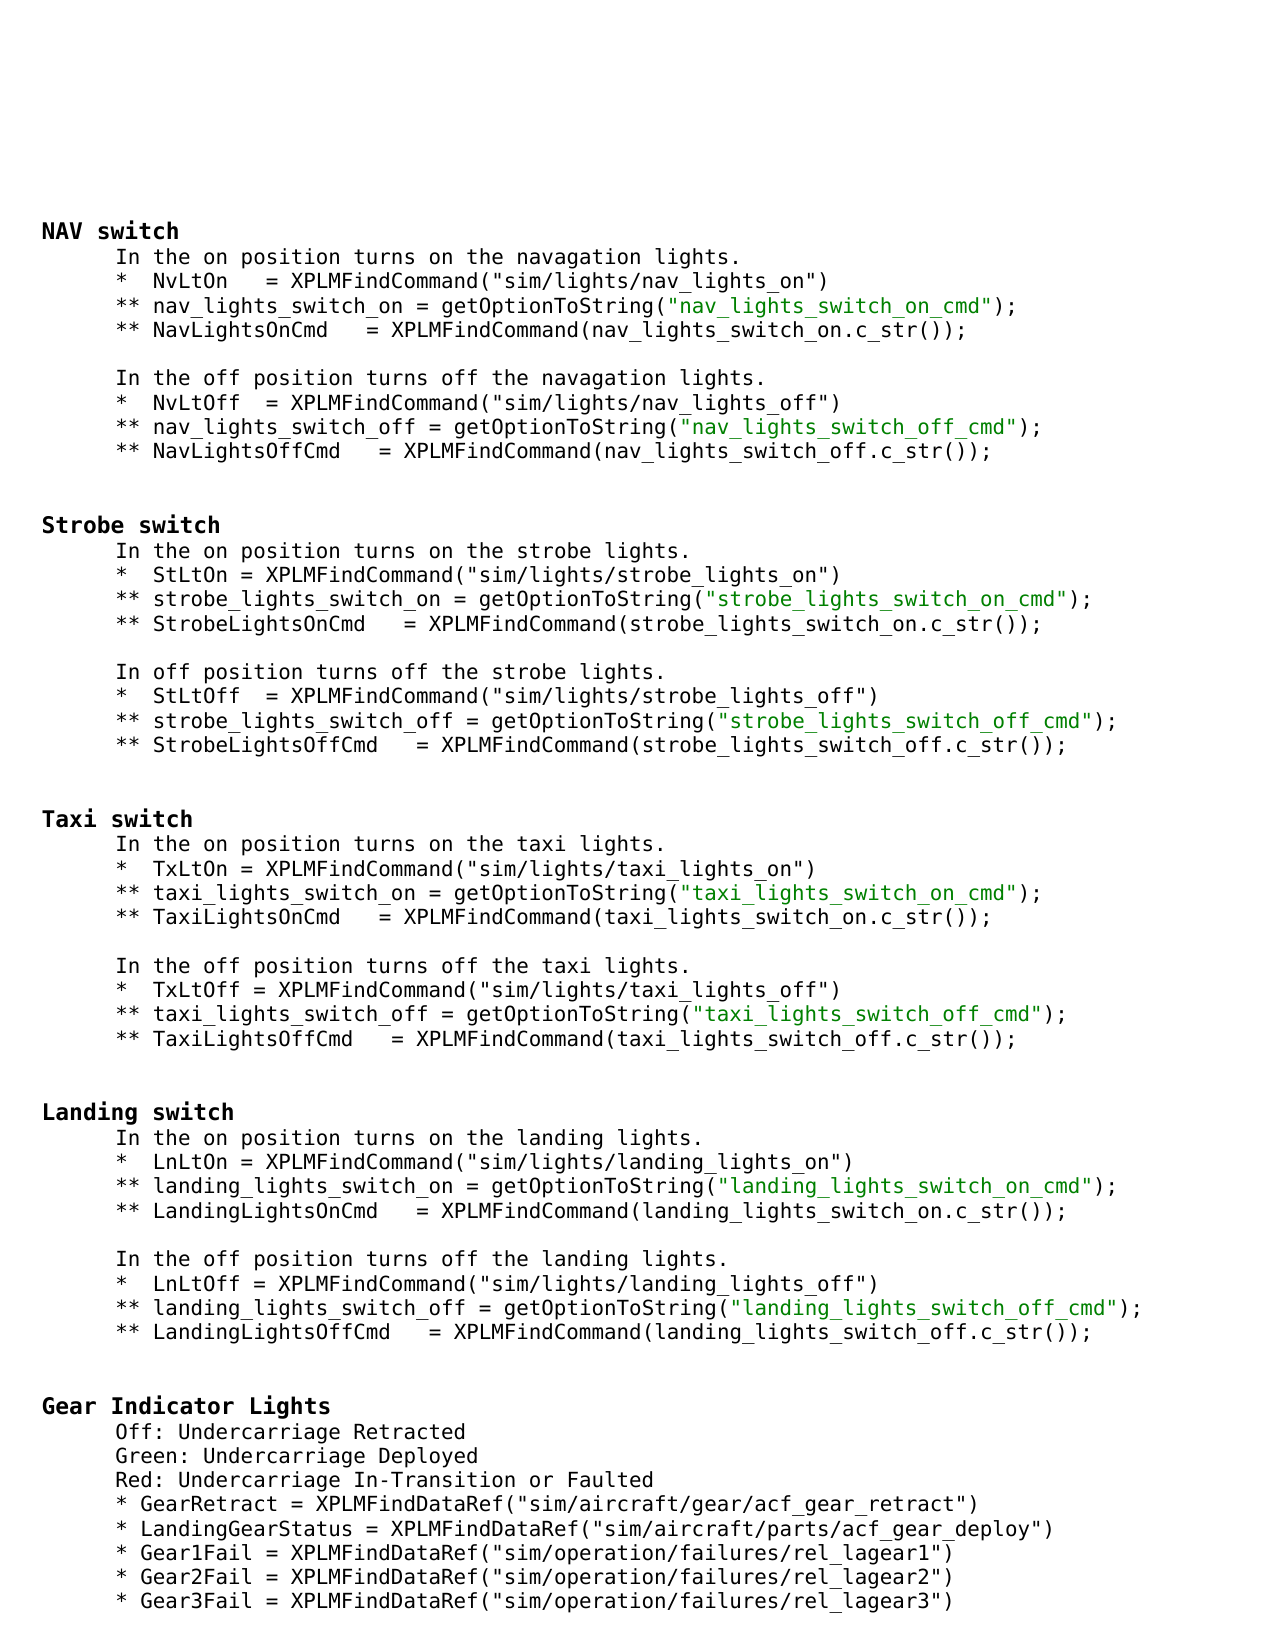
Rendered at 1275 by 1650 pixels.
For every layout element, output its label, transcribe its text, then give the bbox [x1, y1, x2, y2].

text * TxLtOn = XPLMFindCommand("sim/lights/taxi_lights_on") [41, 857, 1234, 881]
text ** strobe_lights_switch_on = getOptionToString("strobe_lights_switch_on_cmd"); [41, 587, 1234, 612]
text ** TaxiLightsOffCmd = XPLMFindCommand(taxi_lights_switch_off.c_str()); [41, 1027, 1234, 1051]
text * NvLtOff = XPLMFindCommand("sim/lights/nav_lights_off") [41, 391, 1234, 415]
text Off: Undercarriage Retracted [41, 1420, 1234, 1444]
text Landing switch [41, 1099, 1234, 1126]
text ** LandingLightsOnCmd = XPLMFindCommand(landing_lights_switch_on.c_str()); [41, 1199, 1234, 1223]
text * TxLtOff = XPLMFindCommand("sim/lights/taxi_lights_off") [41, 978, 1234, 1002]
text * Gear3Fail = XPLMFindDataRef("sim/operation/failures/rel_lagear3") [41, 1589, 1234, 1614]
text In off position turns off the strobe lights. [41, 660, 1234, 684]
text ** TaxiLightsOnCmd = XPLMFindCommand(taxi_lights_switch_on.c_str()); [41, 905, 1234, 929]
text * Gear2Fail = XPLMFindDataRef("sim/operation/failures/rel_lagear2") [41, 1565, 1234, 1589]
text In the off position turns off the navagation lights. [41, 366, 1234, 391]
text ** nav_lights_switch_on = getOptionToString("nav_lights_switch_on_cmd"); [41, 294, 1234, 318]
text ** taxi_lights_switch_off = getOptionToString("taxi_lights_switch_off_cmd"); [41, 1002, 1234, 1027]
text * LandingGearStatus = XPLMFindDataRef("sim/aircraft/parts/acf_gear_deploy") [41, 1517, 1234, 1541]
text Taxi switch [41, 806, 1234, 832]
text NAV switch [41, 218, 1234, 245]
text ** nav_lights_switch_off = getOptionToString("nav_lights_switch_off_cmd"); [41, 415, 1234, 439]
text ** NavLightsOffCmd = XPLMFindCommand(nav_lights_switch_off.c_str()); [41, 439, 1234, 463]
text In the on position turns on the taxi lights. [41, 832, 1234, 857]
text * StLtOn = XPLMFindCommand("sim/lights/strobe_lights_on") [41, 563, 1234, 587]
text Gear Indicator Lights [41, 1393, 1234, 1420]
text * LnLtOff = XPLMFindCommand("sim/lights/landing_lights_off") [41, 1272, 1234, 1296]
text In the on position turns on the navagation lights. [41, 245, 1234, 269]
text Strobe switch [41, 512, 1234, 539]
text ** landing_lights_switch_off = getOptionToString("landing_lights_switch_off_cmd"); [41, 1296, 1234, 1320]
text In the on position turns on the landing lights. [41, 1126, 1234, 1150]
text * LnLtOn = XPLMFindCommand("sim/lights/landing_lights_on") [41, 1150, 1234, 1174]
text * NvLtOn = XPLMFindCommand("sim/lights/nav_lights_on") [41, 269, 1234, 294]
text ** StrobeLightsOffCmd = XPLMFindCommand(strobe_lights_switch_off.c_str()); [41, 733, 1234, 757]
text ** LandingLightsOffCmd = XPLMFindCommand(landing_lights_switch_off.c_str()); [41, 1320, 1234, 1344]
text * GearRetract = XPLMFindDataRef("sim/aircraft/gear/acf_gear_retract") [41, 1492, 1234, 1517]
text Green: Undercarriage Deployed [41, 1444, 1234, 1468]
text * Gear1Fail = XPLMFindDataRef("sim/operation/failures/rel_lagear1") [41, 1541, 1234, 1565]
text Red: Undercarriage In-Transition or Faulted [41, 1468, 1234, 1492]
text ** StrobeLightsOnCmd = XPLMFindCommand(strobe_lights_switch_on.c_str()); [41, 612, 1234, 636]
text In the off position turns off the landing lights. [41, 1247, 1234, 1272]
text ** strobe_lights_switch_off = getOptionToString("strobe_lights_switch_off_cmd"); [41, 709, 1234, 733]
text * StLtOff = XPLMFindCommand("sim/lights/strobe_lights_off") [41, 684, 1234, 709]
text ** landing_lights_switch_on = getOptionToString("landing_lights_switch_on_cmd"); [41, 1174, 1234, 1199]
text In the off position turns off the taxi lights. [41, 954, 1234, 978]
text In the on position turns on the strobe lights. [41, 539, 1234, 563]
text ** NavLightsOnCmd = XPLMFindCommand(nav_lights_switch_on.c_str()); [41, 318, 1234, 342]
text ** taxi_lights_switch_on = getOptionToString("taxi_lights_switch_on_cmd"); [41, 881, 1234, 905]
